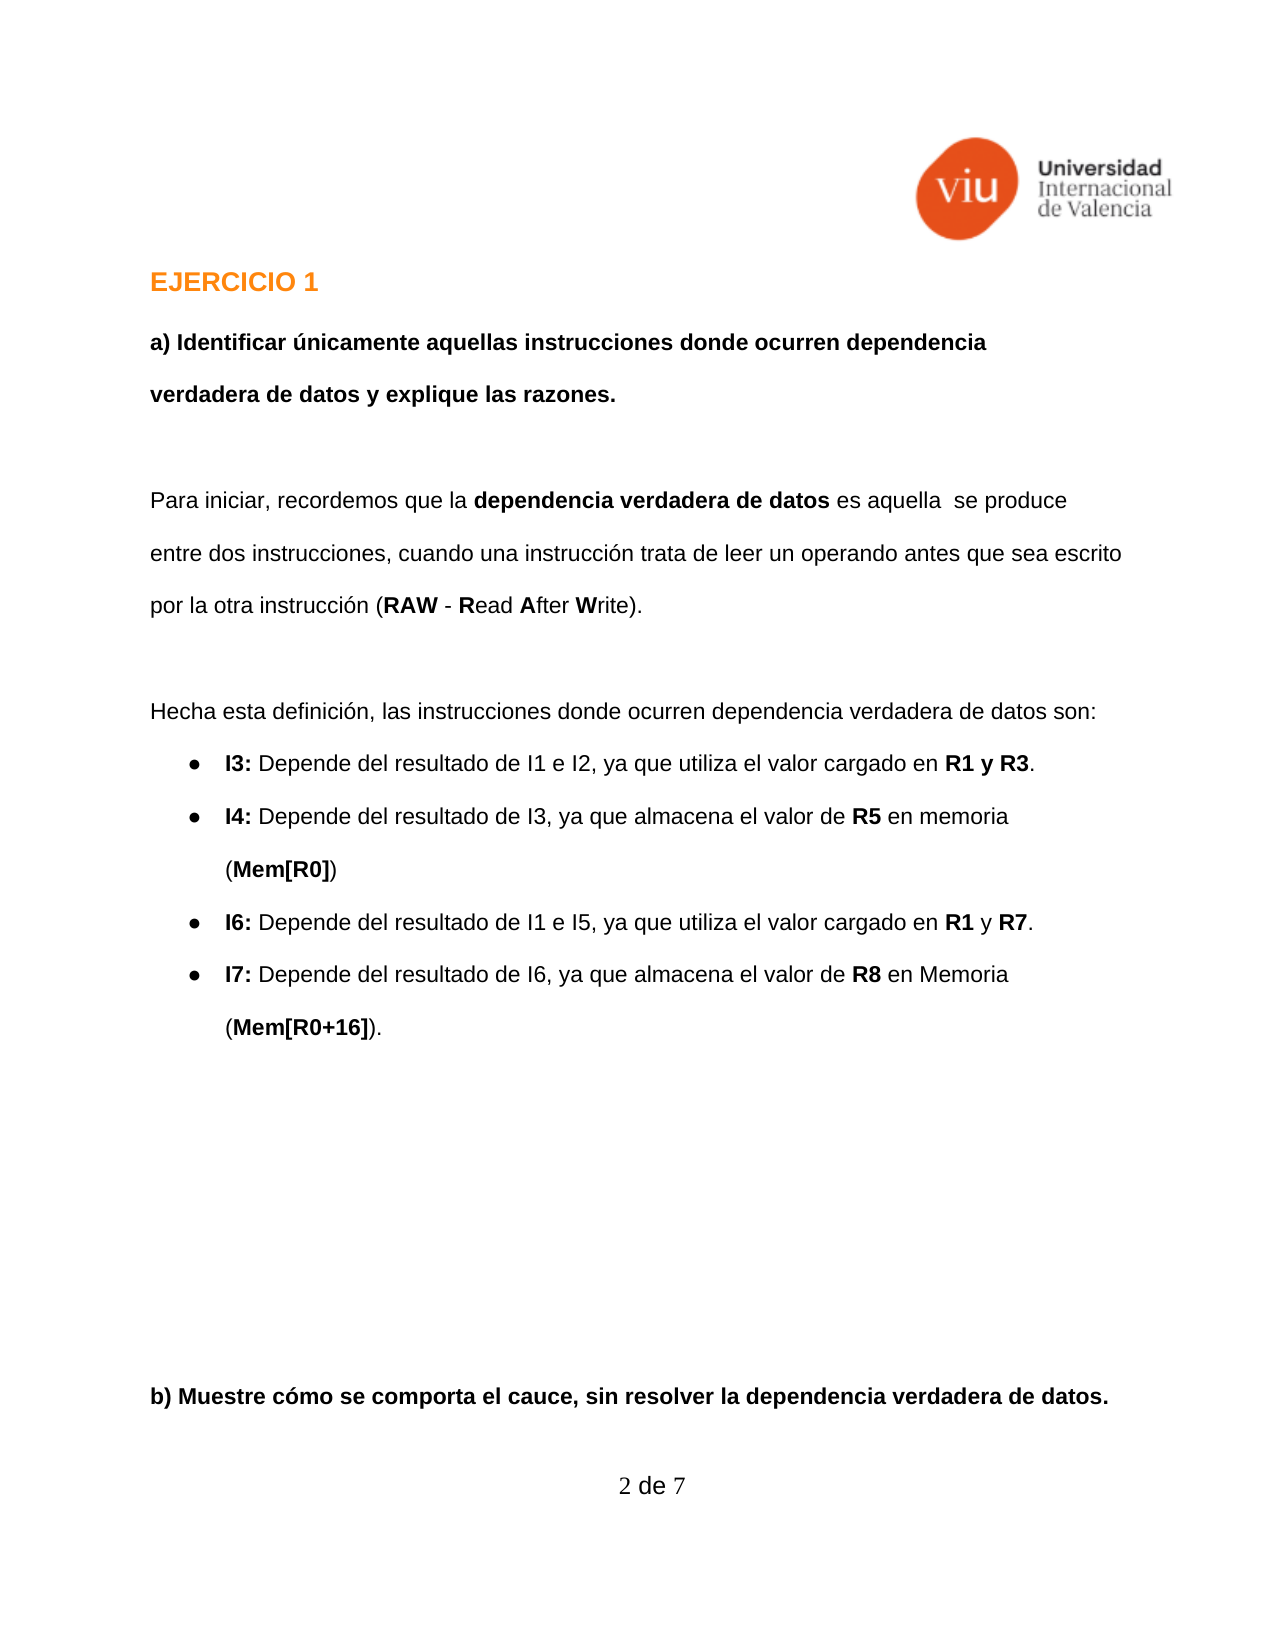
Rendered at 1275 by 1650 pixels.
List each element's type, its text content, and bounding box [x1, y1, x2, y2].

list I4: Depende del resultado de I3, ya que almacena el valor de R5 en memoria (Mem[R0]) [187, 803, 1125, 882]
text EJERCICIO 1 [150, 266, 1125, 297]
list I6: Depende del resultado de I1 e I5, ya que utiliza el valor cargado en R1 y R7. [187, 908, 1125, 935]
list I7: Depende del resultado de I6, ya que almacena el valor de R8 en Memoria (Mem[R0+16]). [187, 961, 1125, 1040]
text a) Identificar únicamente aquellas instrucciones donde ocurren dependencia [150, 329, 1125, 355]
text verdadera de datos y explique las razones. [150, 381, 1125, 408]
text Hecha esta definición, las instrucciones donde ocurren dependencia verdadera de datos son: [150, 698, 1125, 724]
list I3: Depende del resultado de I1 e I2, ya que utiliza el valor cargado en R1 y R3. [187, 750, 1125, 777]
text Para iniciar, recordemos que la dependencia verdadera de datos es aquella se produce entre dos instrucciones, cuando una instrucción trata de leer un operando antes que sea escrito por la otra instrucción (RAW - Read After Write). [150, 487, 1125, 619]
text b) Muestre cómo se comporta el cauce, sin resolver la dependencia verdadera de datos. [150, 1383, 1125, 1409]
picture [913, 134, 1175, 245]
